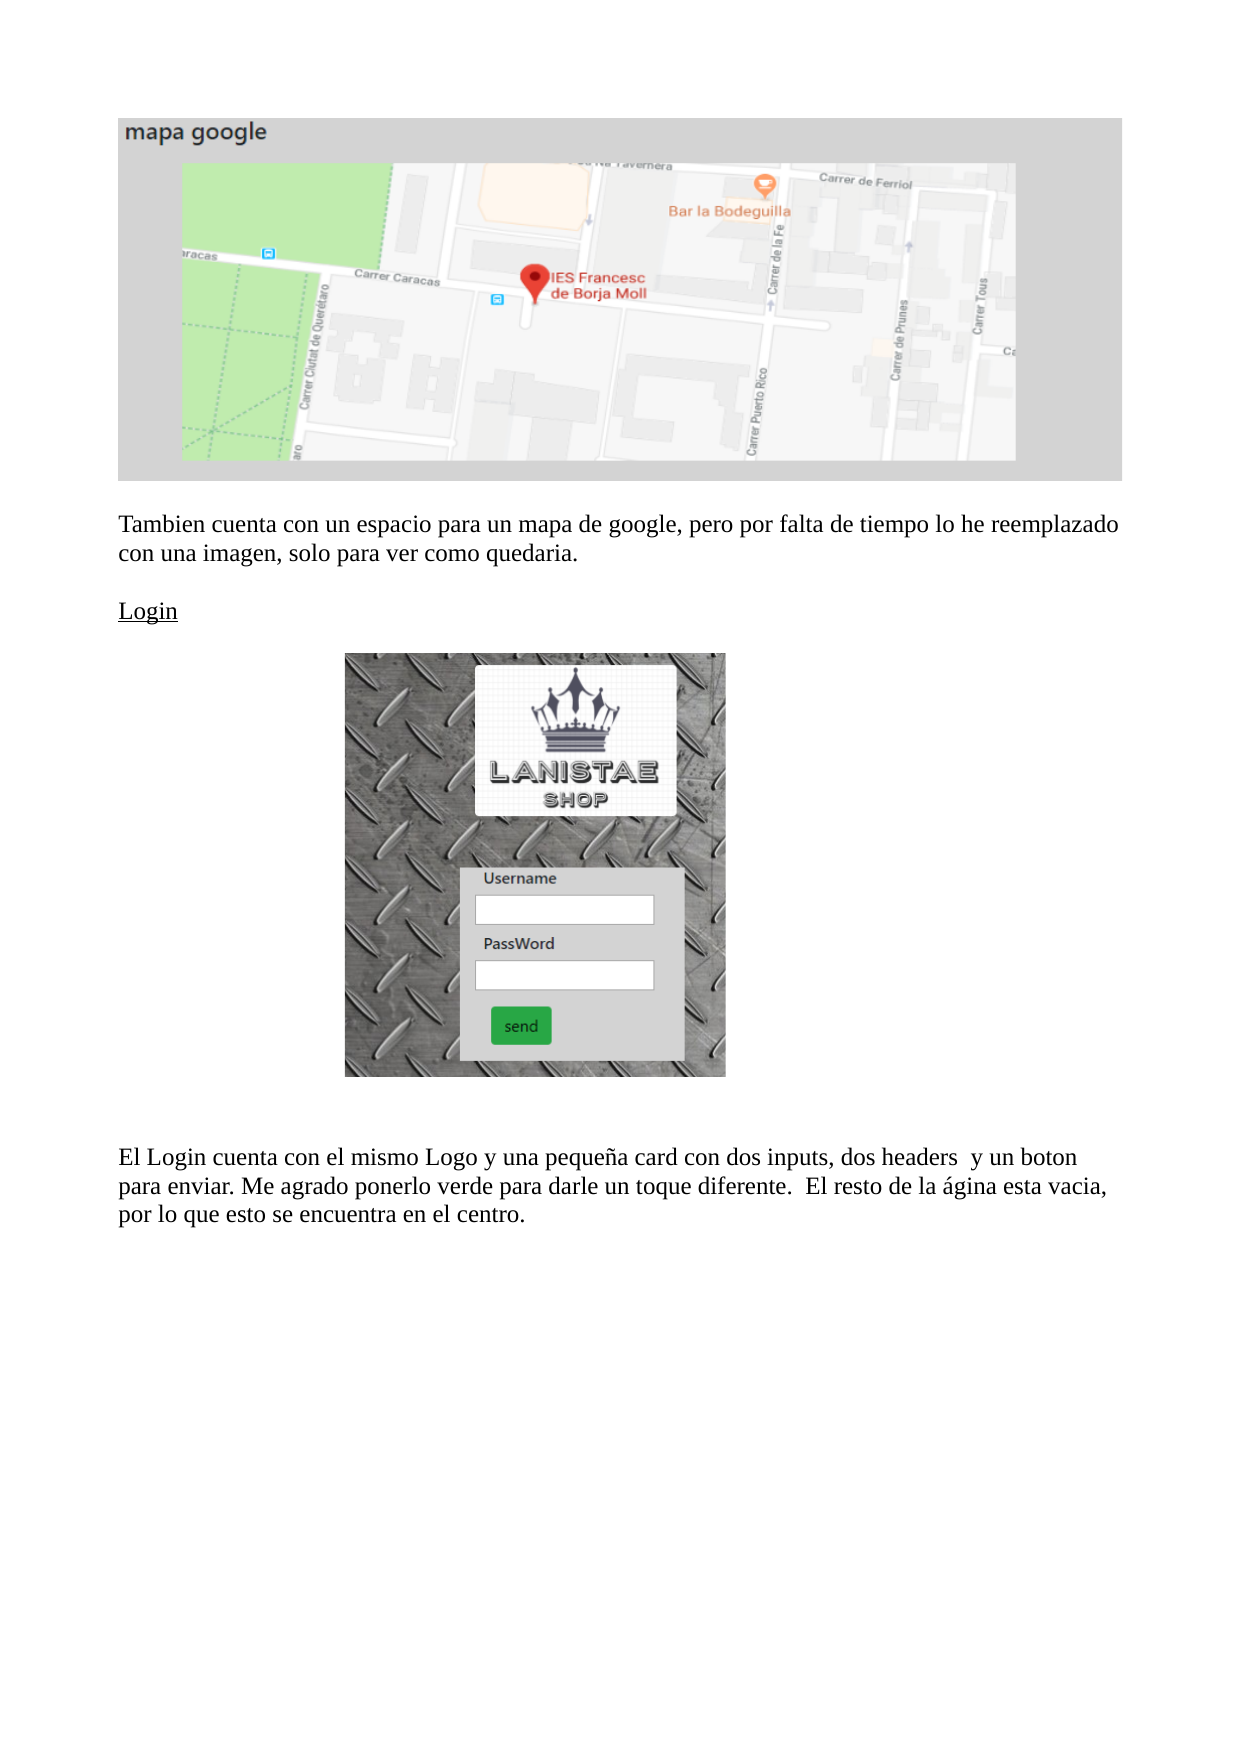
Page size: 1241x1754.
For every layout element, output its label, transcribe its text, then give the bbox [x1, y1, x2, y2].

text Login [118, 596, 1122, 624]
picture [344, 653, 726, 1077]
text Tambien cuenta con un espacio para un mapa de google, pero por falta de tiempo lo he reemplazado con una imagen, solo para ver como quedaria. [118, 509, 1122, 567]
picture [118, 118, 1123, 481]
text El Login cuenta con el mismo Logo y una pequeña card con dos inputs, dos headers y un boton para enviar. Me agrado ponerlo verde para darle un toque diferente. El resto de la ágina esta vacia, por lo que esto se encuentra en el centro. [118, 1142, 1122, 1228]
